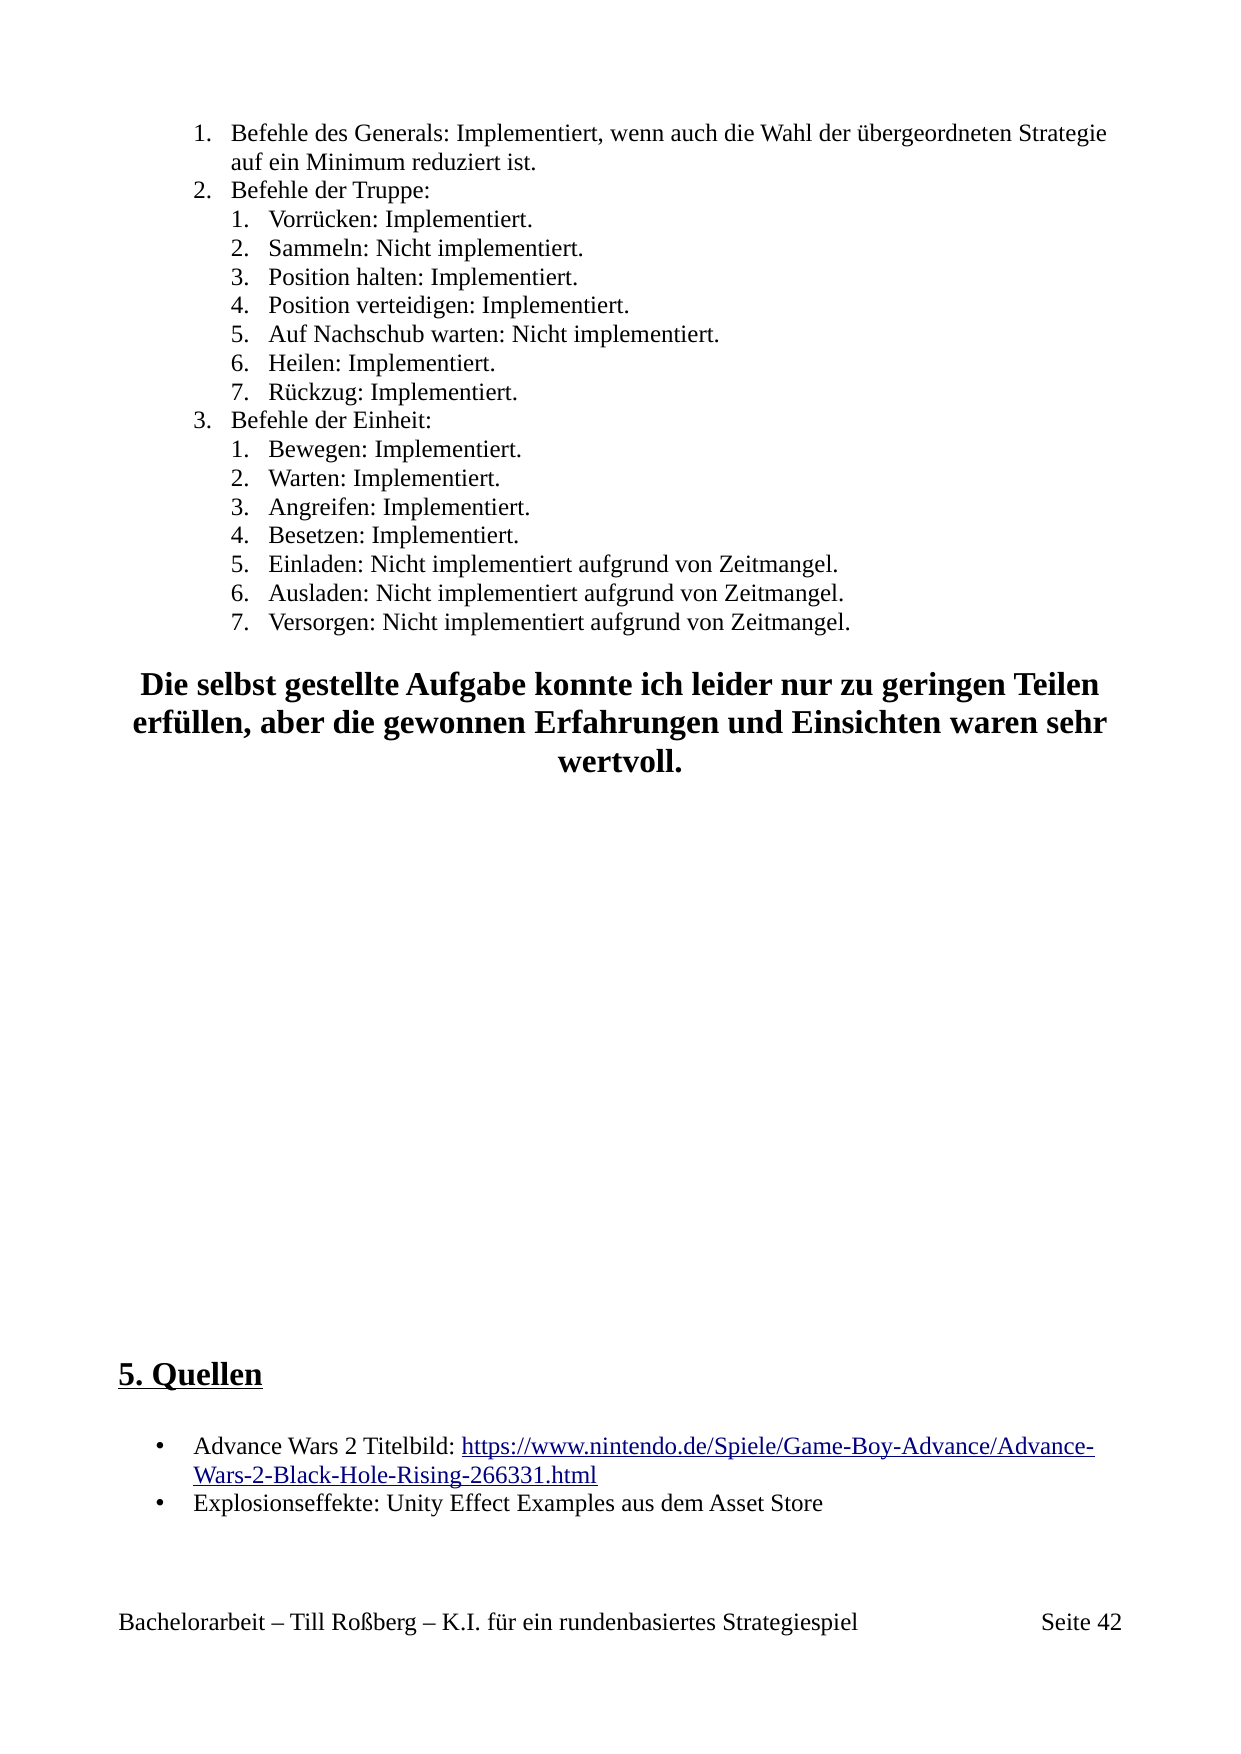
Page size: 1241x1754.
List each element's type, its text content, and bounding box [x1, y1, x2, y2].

list Explosionseffekte: Unity Effect Examples aus dem Asset Store [156, 1488, 1122, 1517]
list Ausladen: Nicht implementiert aufgrund von Zeitmangel. [231, 578, 1122, 607]
list Position halten: Implementiert. [231, 262, 1122, 291]
list Warten: Implementiert. [231, 463, 1122, 492]
list Befehle der Truppe: [193, 176, 1122, 204]
list Einladen: Nicht implementiert aufgrund von Zeitmangel. [231, 549, 1122, 578]
list Befehle der Einheit: [193, 406, 1122, 434]
list Rückzug: Implementiert. [231, 377, 1122, 406]
list Heilen: Implementiert. [231, 348, 1122, 377]
list Angreifen: Implementiert. [231, 492, 1122, 521]
list Auf Nachschub warten: Nicht implementiert. [231, 319, 1122, 348]
list Advance Wars 2 Titelbild: https://www.nintendo.de/Spiele/Game-Boy-Advance/Advance-Wars-2-Black-Hole-Rising-266331.html [156, 1431, 1122, 1488]
list Bewegen: Implementiert. [231, 434, 1122, 463]
list Position verteidigen: Implementiert. [231, 291, 1122, 319]
text Die selbst gestellte Aufgabe konnte ich leider nur zu geringen Teilen erfüllen, aber die gewonnen Erfahrungen und Einsichten waren sehr wertvoll. [118, 664, 1122, 779]
list Besetzen: Implementiert. [231, 521, 1122, 549]
list Versorgen: Nicht implementiert aufgrund von Zeitmangel. [231, 607, 1122, 636]
text 5. Quellen [118, 1354, 1122, 1393]
list Vorrücken: Implementiert. [231, 204, 1122, 233]
list Sammeln: Nicht implementiert. [231, 233, 1122, 262]
list Befehle des Generals: Implementiert, wenn auch die Wahl der übergeordneten Strategie auf ein Minimum reduziert ist. [193, 118, 1122, 176]
